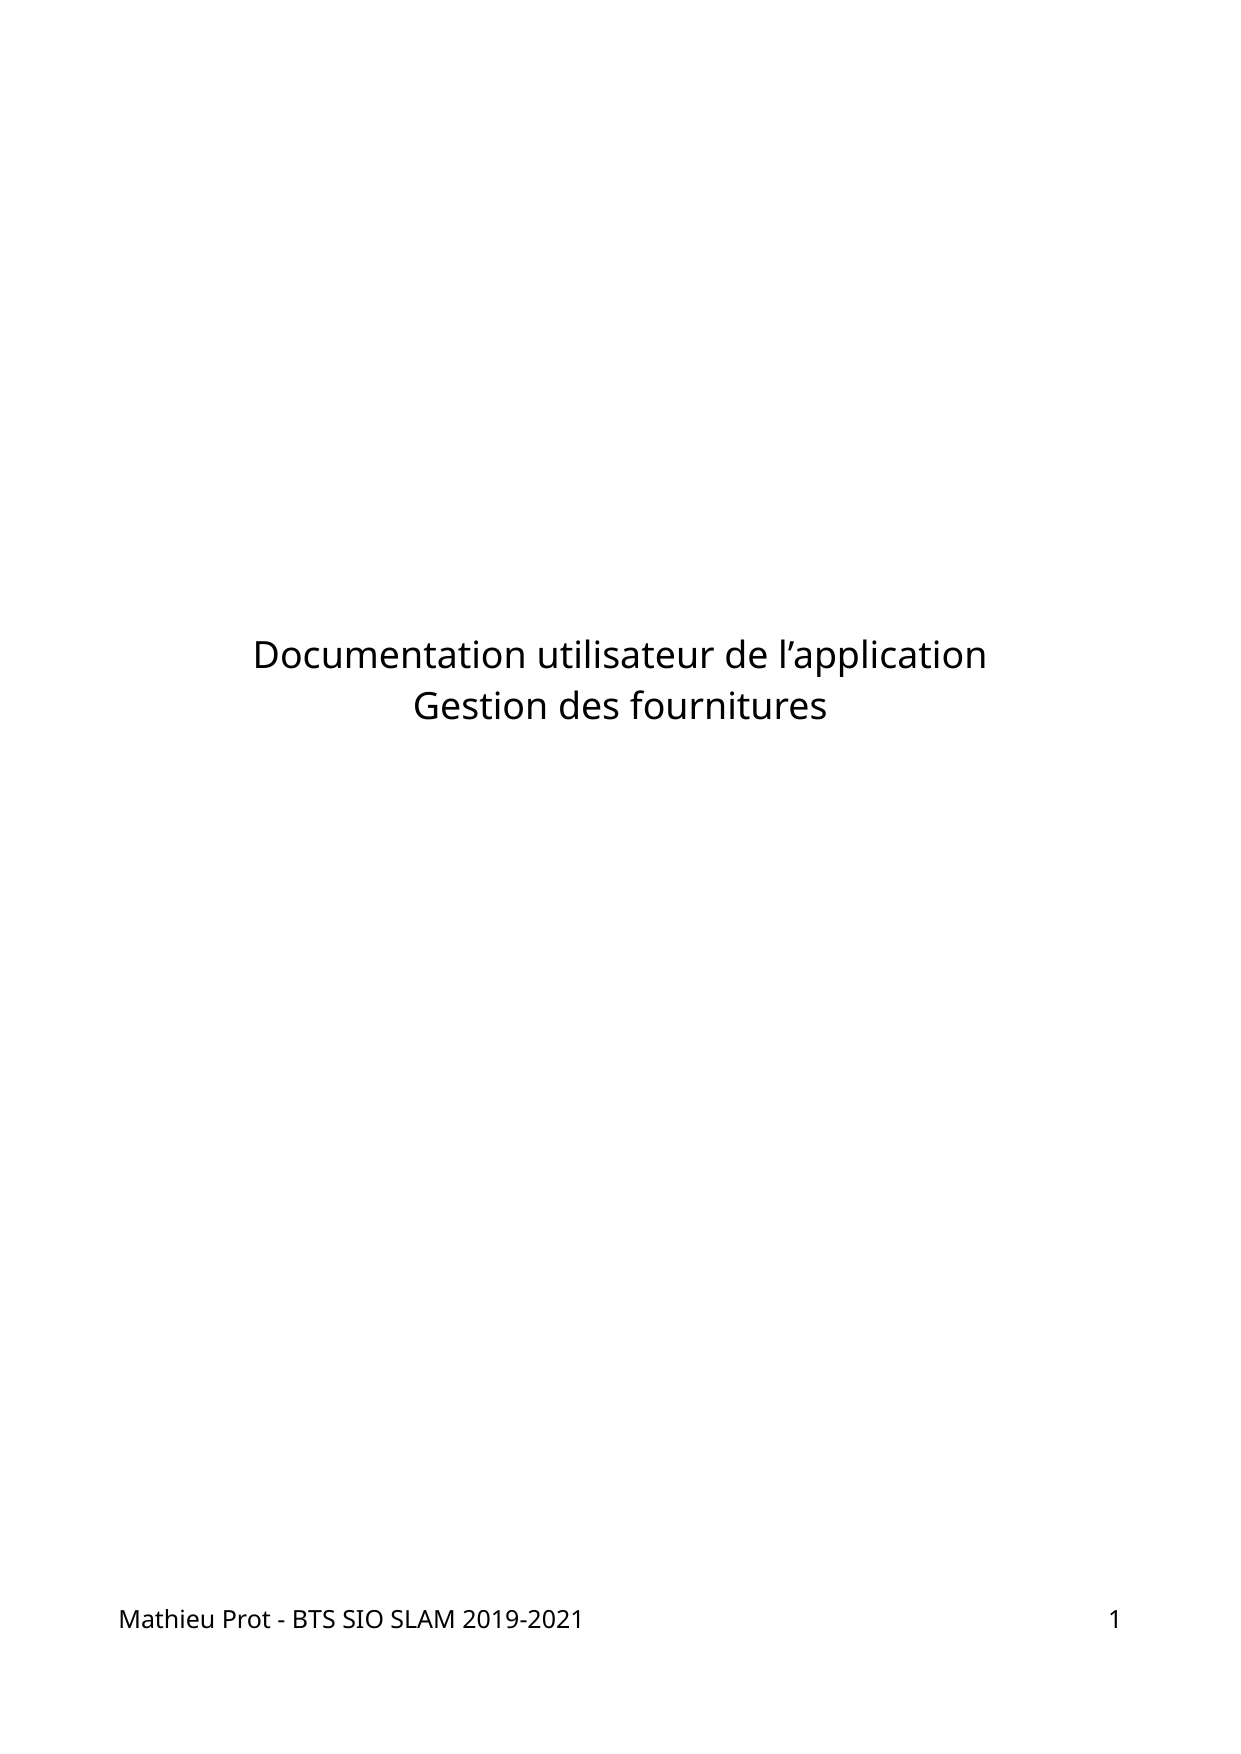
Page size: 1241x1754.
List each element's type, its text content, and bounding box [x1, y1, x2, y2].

text Documentation utilisateur de l’application [118, 628, 1122, 679]
text Gestion des fournitures [118, 679, 1122, 731]
